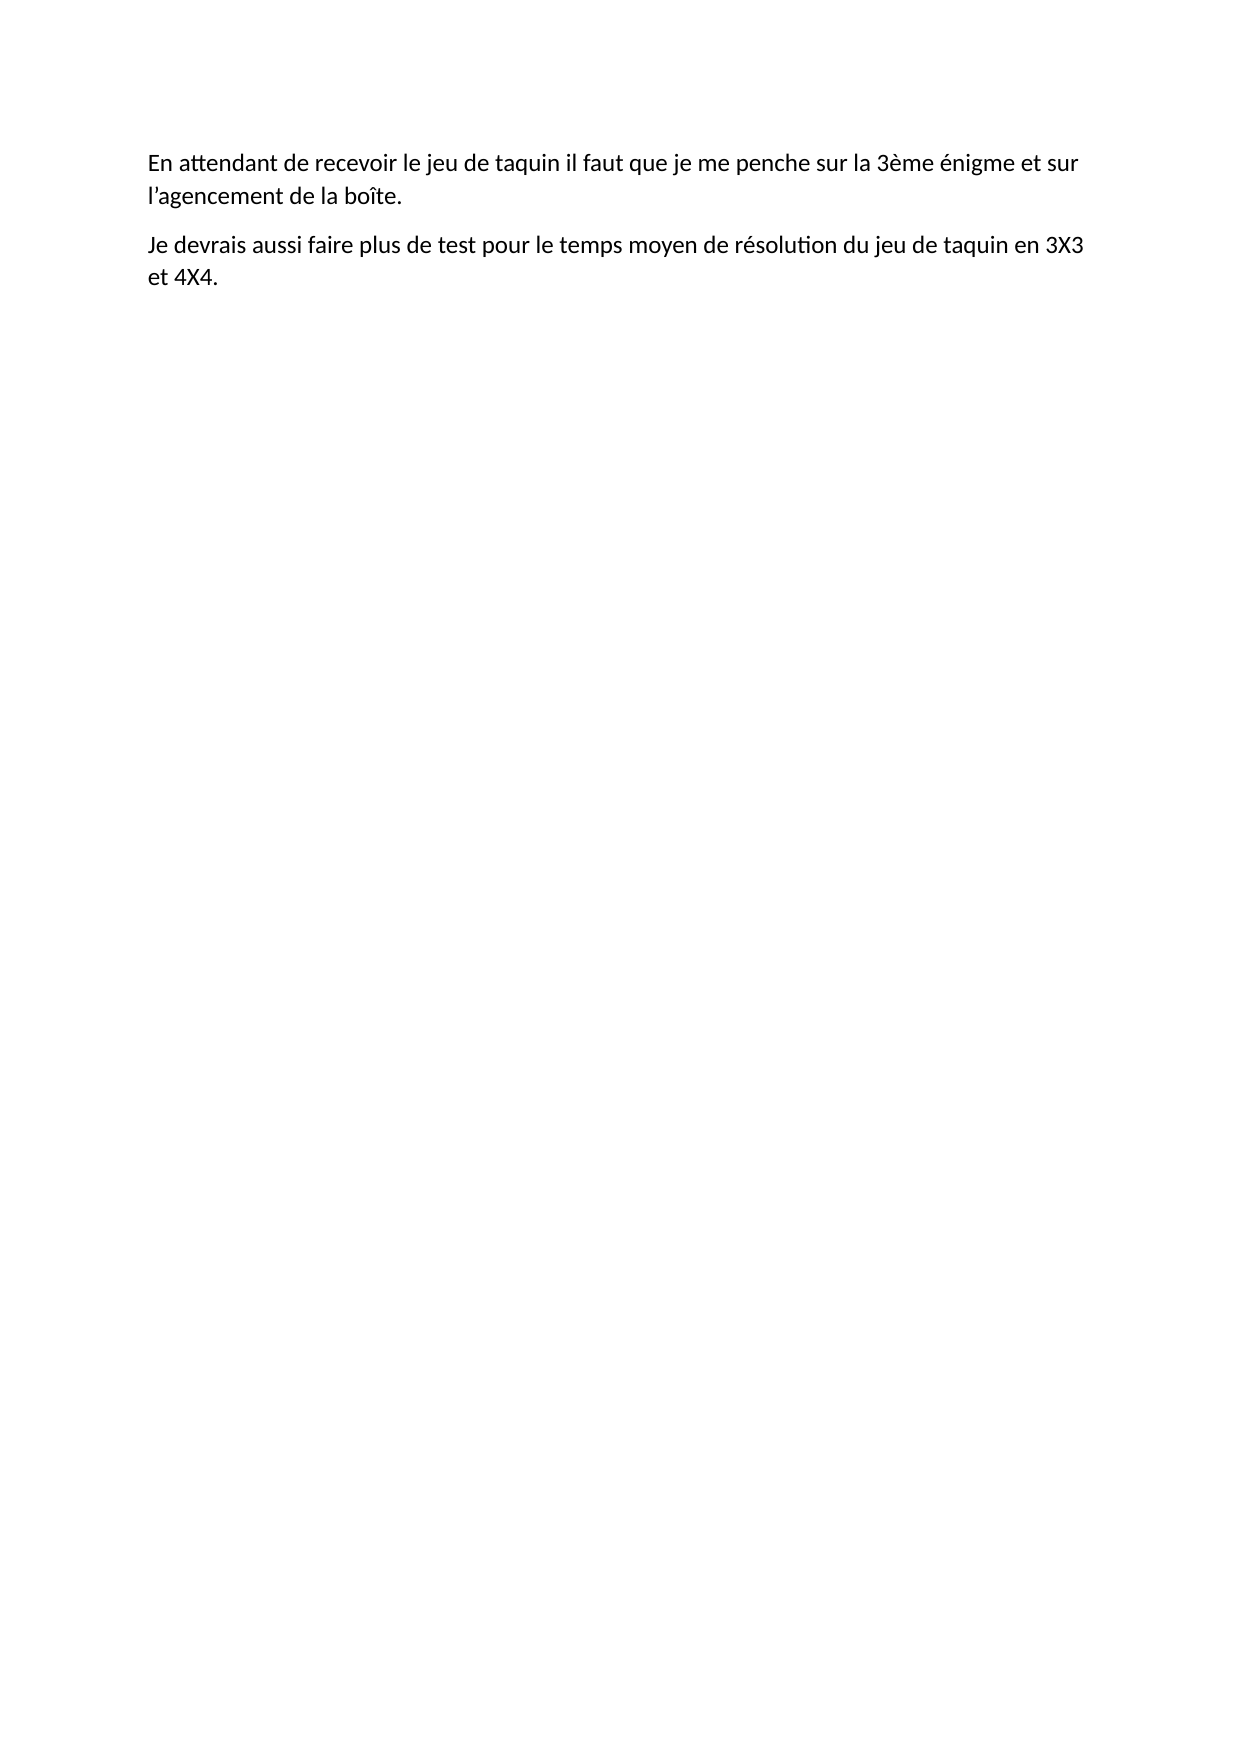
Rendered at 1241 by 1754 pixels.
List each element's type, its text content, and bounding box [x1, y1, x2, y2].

text Je devrais aussi faire plus de test pour le temps moyen de résolution du jeu de taquin en 3X3 et 4X4. [148, 229, 1093, 292]
text En attendant de recevoir le jeu de taquin il faut que je me penche sur la 3ème énigme et sur l’agencement de la boîte. [148, 148, 1093, 210]
